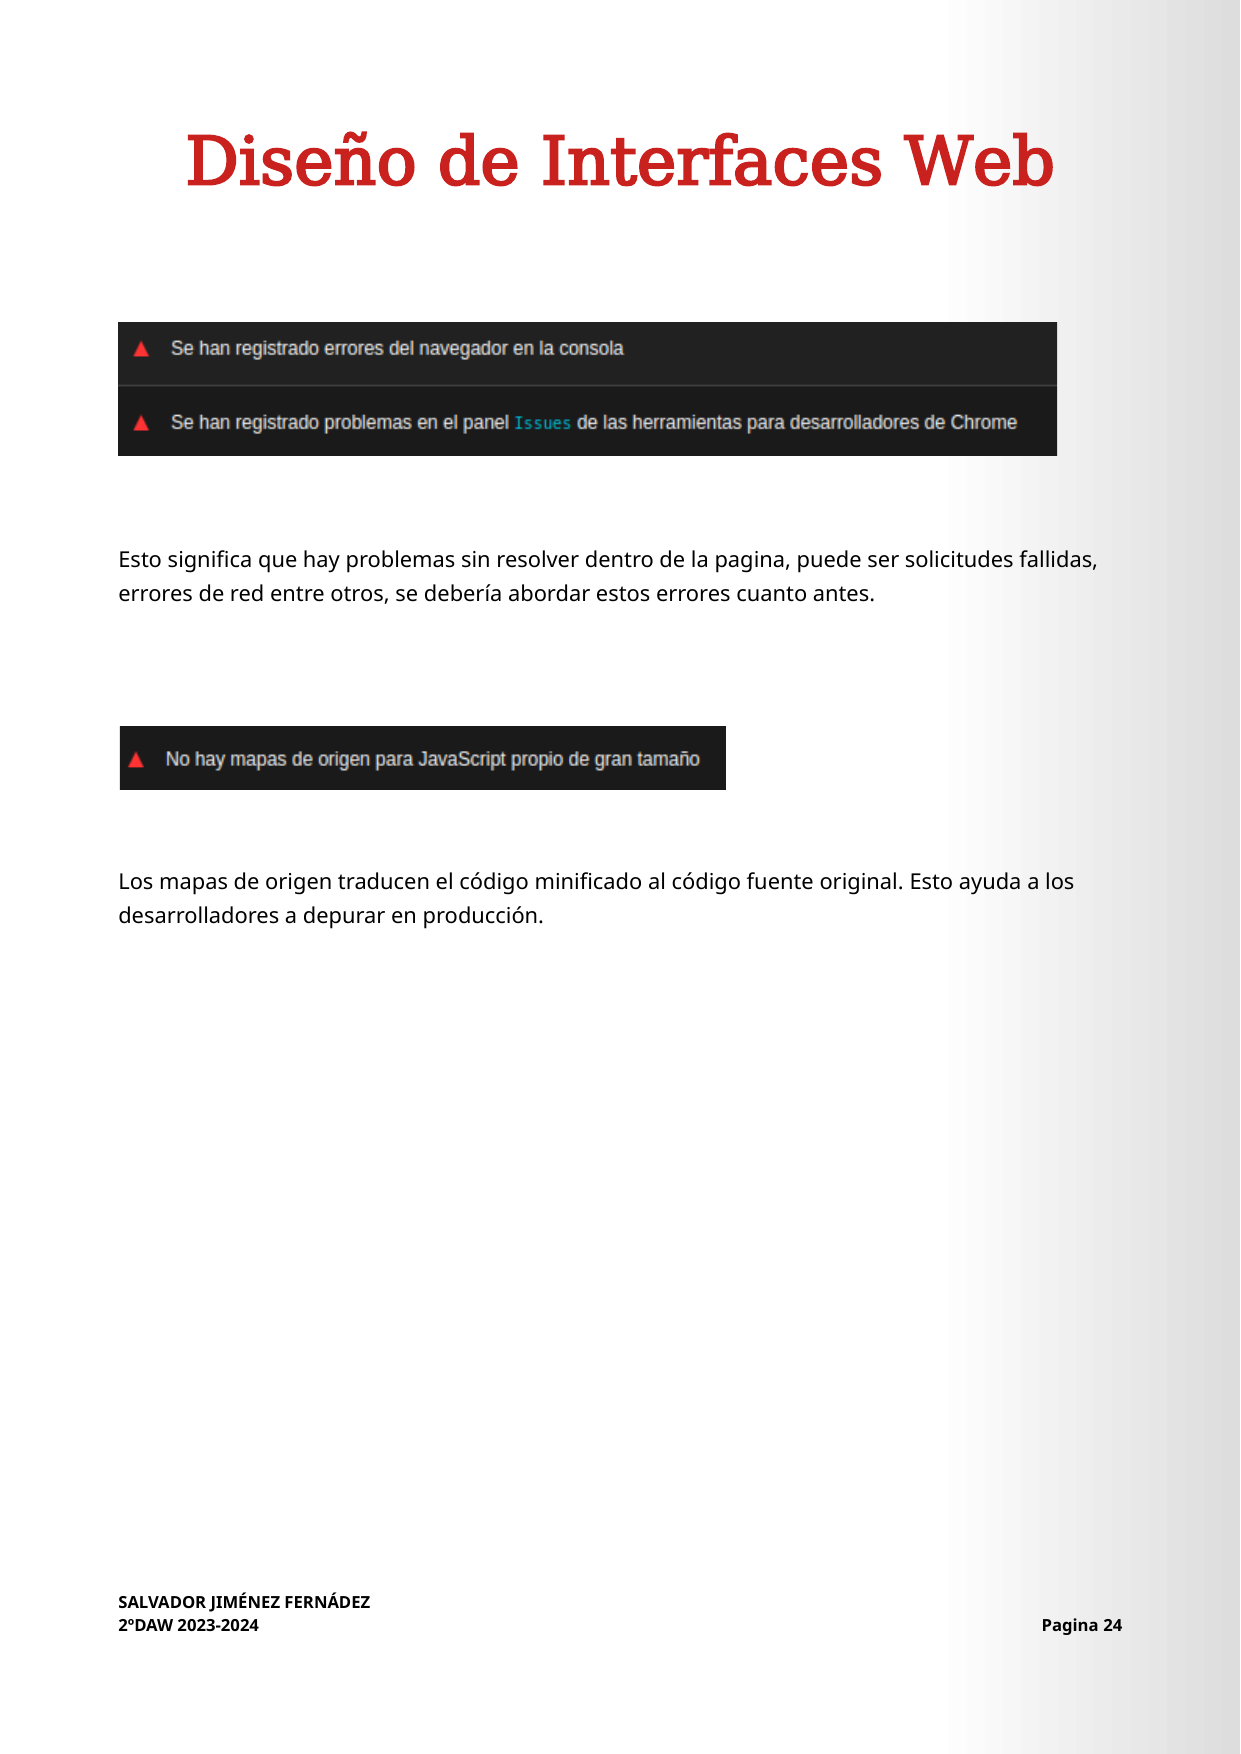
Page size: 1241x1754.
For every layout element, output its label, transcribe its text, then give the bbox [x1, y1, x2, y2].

text Esto significa que hay problemas sin resolver dentro de la pagina, puede ser solicitudes fallidas, errores de red entre otros, se debería abordar estos errores cuanto antes. [118, 544, 1122, 608]
picture [119, 726, 726, 790]
text Los mapas de origen traducen el código minificado al código fuente original. Esto ayuda a los desarrolladores a depurar en producción. [118, 866, 1122, 930]
picture [118, 322, 1058, 456]
